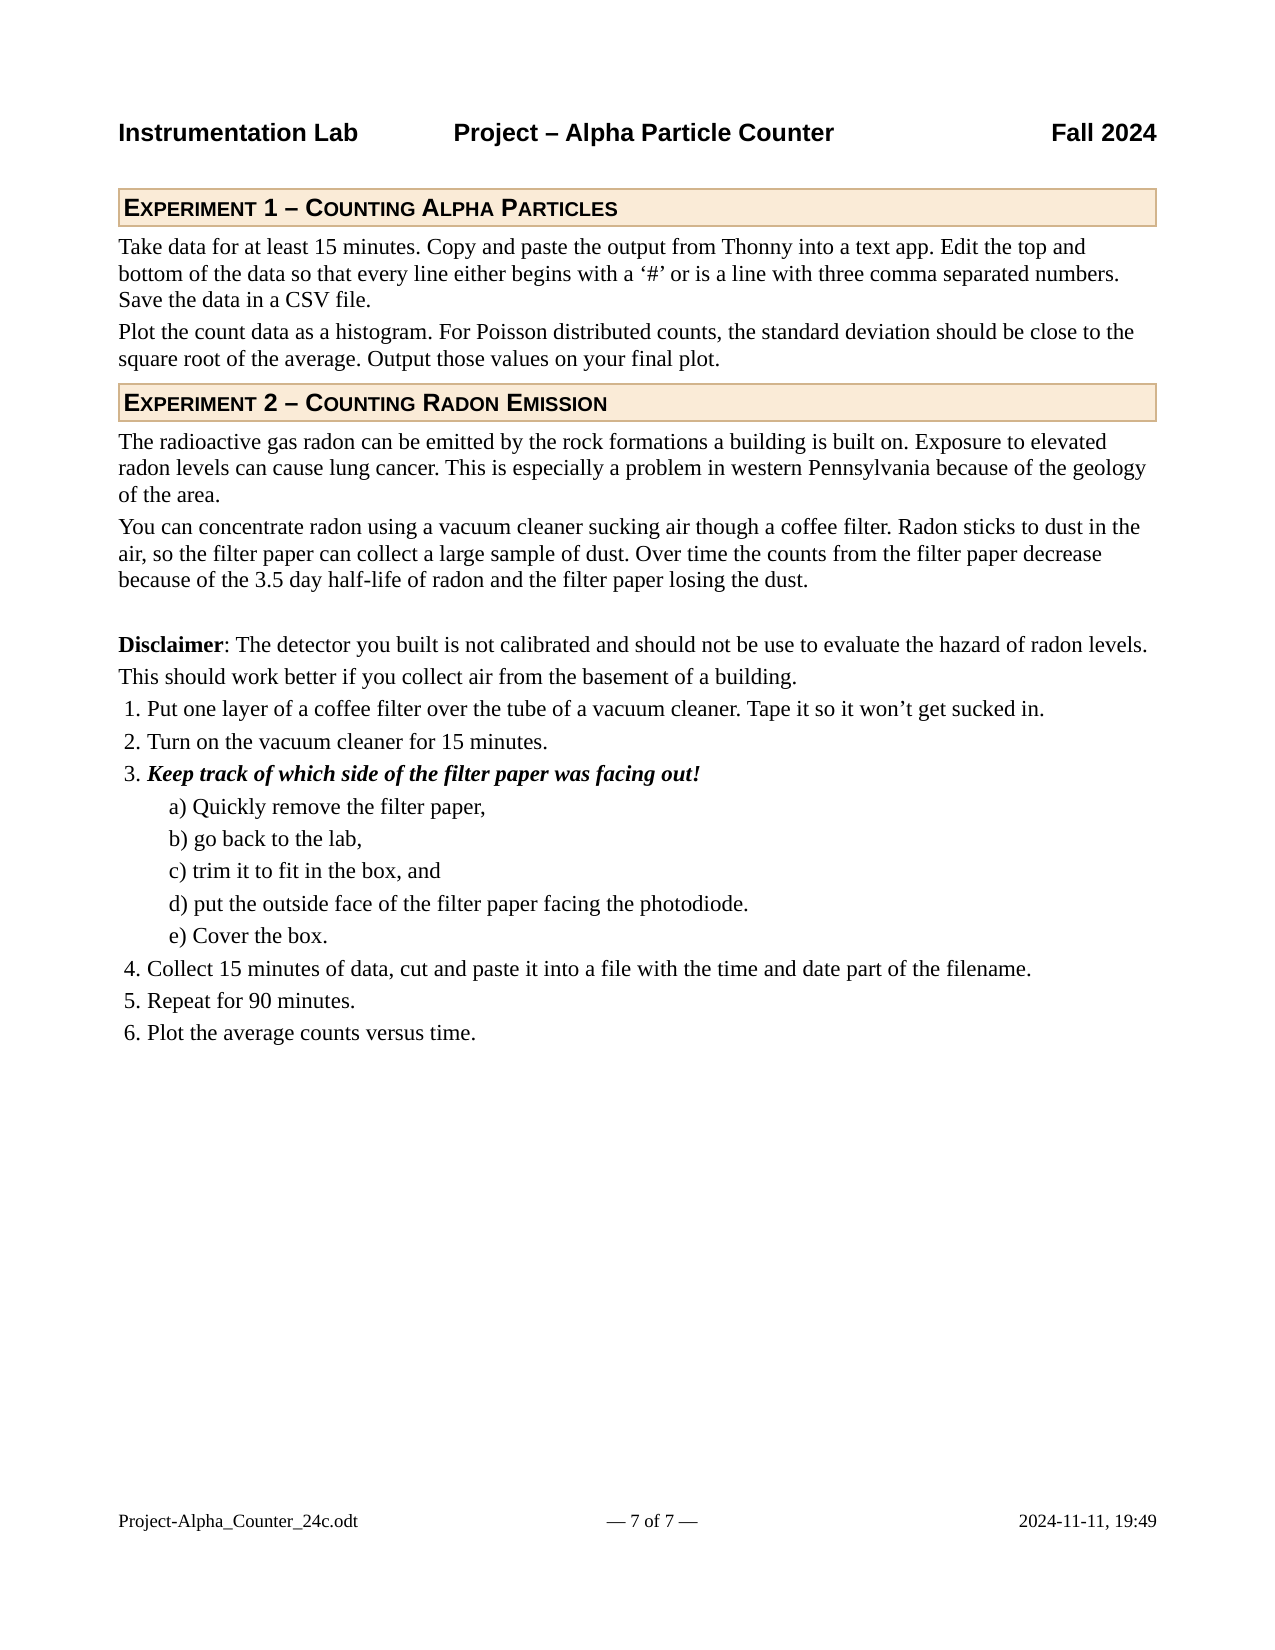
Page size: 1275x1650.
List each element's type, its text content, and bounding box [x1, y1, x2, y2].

list Collect 15 minutes of data, cut and paste it into a file with the time and date part of the filename. [118, 955, 1157, 981]
list Put one layer of a coffee filter over the tube of a vacuum cleaner. Tape it so it won’t get sucked in. [118, 696, 1157, 722]
subtitle Experiment 2 – Counting Radon Emission [120, 385, 1155, 420]
list Plot the average counts versus time. [118, 1019, 1157, 1046]
list Quickly remove the filter paper, [163, 793, 1157, 819]
subtitle Experiment 1 – Counting Alpha Particles [120, 190, 1155, 225]
list Repeat for 90 minutes. [118, 987, 1157, 1013]
text This should work better if you collect air from the basement of a building. [118, 663, 1157, 689]
list Keep track of which side of the filter paper was facing out! [118, 760, 1157, 787]
text Take data for at least 15 minutes. Copy and paste the output from Thonny into a text app. Edit the top and bottom of the data so that every line either begins with a ‘#’ or is a line with three comma separated numbers. Save the data in a CSV file. [118, 233, 1157, 312]
text Disclaimer: The detector you built is not calibrated and should not be use to evaluate the hazard of radon levels. [118, 631, 1157, 657]
text The radioactive gas radon can be emitted by the rock formations a building is built on. Exposure to elevated radon levels can cause lung cancer. This is especially a problem in western Pennsylvania because of the geology of the area. [118, 428, 1157, 507]
text You can concentrate radon using a vacuum cleaner sucking air though a coffee filter. Radon sticks to dust in the air, so the filter paper can collect a large sample of dust. Over time the counts from the filter paper decrease because of the 3.5 day half-life of radon and the filter paper losing the dust. [118, 513, 1157, 592]
list go back to the lab, [163, 825, 1157, 851]
list trim it to fit in the box, and [163, 857, 1157, 884]
list put the outside face of the filter paper facing the photodiode. [163, 890, 1157, 916]
text Plot the count data as a histogram. For Poisson distributed counts, the standard deviation should be close to the square root of the average. Output those values on your final plot. [118, 318, 1157, 371]
list Cover the box. [163, 922, 1157, 949]
list Turn on the vacuum cleaner for 15 minutes. [118, 728, 1157, 754]
